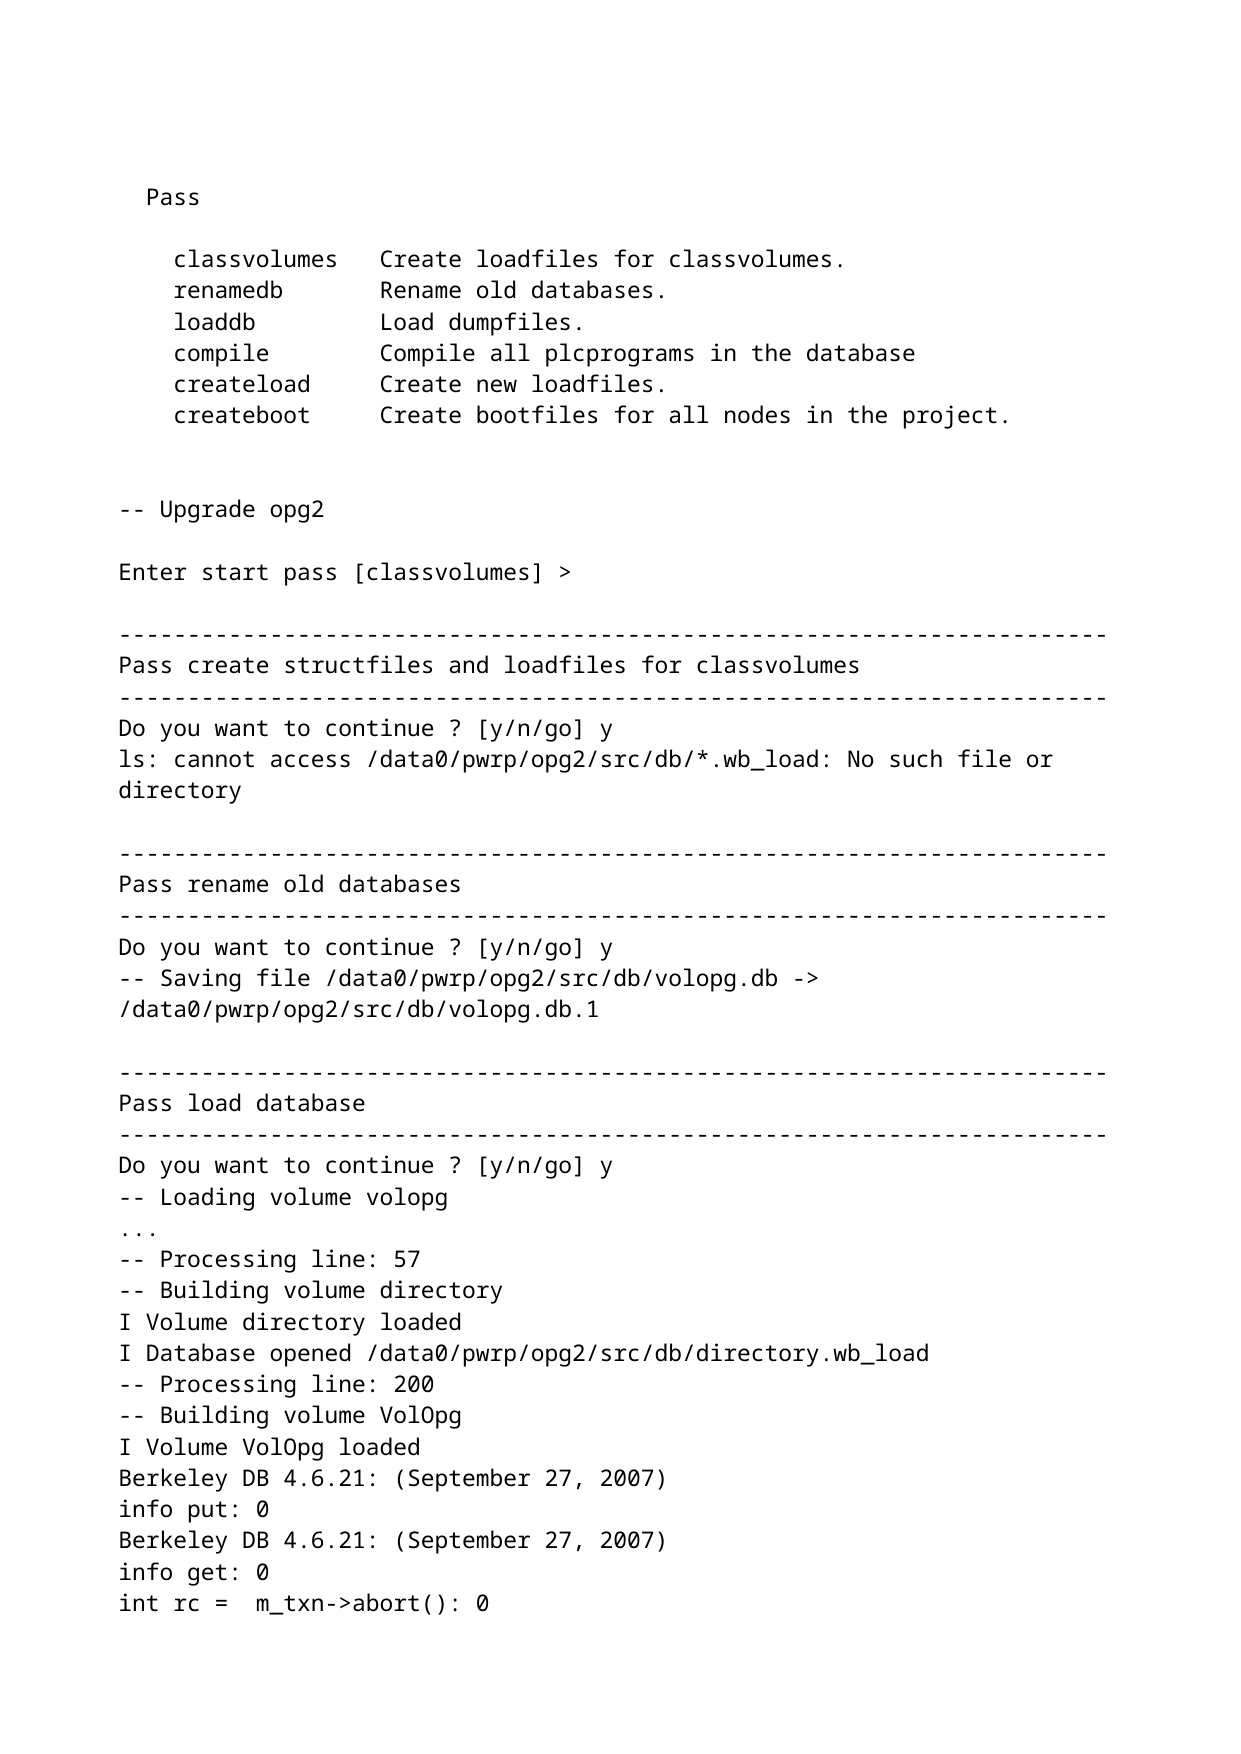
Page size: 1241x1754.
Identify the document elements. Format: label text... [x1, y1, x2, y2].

text ------------------------------------------------------------------------Pass load database [118, 1056, 1122, 1118]
text -- Loading volume volopg [118, 1181, 1122, 1212]
text Berkeley DB 4.6.21: (September 27, 2007) [118, 1462, 1122, 1493]
text Pass [118, 181, 1122, 212]
text ------------------------------------------------------------------------Do you want to continue ? [y/n/go] y [118, 1118, 1122, 1181]
text createload Create new loadfiles. [118, 368, 1122, 399]
text -- Processing line: 57 [118, 1243, 1122, 1274]
text classvolumes Create loadfiles for classvolumes. [118, 243, 1122, 274]
text ls: cannot access /data0/pwrp/opg2/src/db/*.wb_load: No such file or directory [118, 743, 1122, 806]
text -- Upgrade opg2 [118, 493, 1122, 524]
text ------------------------------------------------------------------------ Pass rename old databases [118, 837, 1122, 899]
text ------------------------------------------------------------------------Do you want to continue ? [y/n/go] y [118, 899, 1122, 962]
text -- Saving file /data0/pwrp/opg2/src/db/volopg.db -> /data0/pwrp/opg2/src/db/volopg.db.1 [118, 962, 1122, 1024]
text ... [118, 1212, 1122, 1243]
text compile Compile all plcprograms in the database [118, 337, 1122, 368]
text loaddb Load dumpfiles. [118, 306, 1122, 337]
text ------------------------------------------------------------------------ Pass create structfiles and loadfiles for classvolumes [118, 618, 1122, 681]
text Enter start pass [classvolumes] > [118, 556, 1122, 587]
text Berkeley DB 4.6.21: (September 27, 2007) [118, 1524, 1122, 1556]
text I Volume VolOpg loaded [118, 1431, 1122, 1462]
text info put: 0 [118, 1493, 1122, 1524]
text -- Building volume directory [118, 1274, 1122, 1306]
text I Volume directory loaded [118, 1306, 1122, 1337]
text info get: 0 [118, 1556, 1122, 1587]
text -- Processing line: 200 [118, 1368, 1122, 1399]
text int rc = m_txn->abort(): 0 [118, 1587, 1122, 1618]
text I Database opened /data0/pwrp/opg2/src/db/directory.wb_load [118, 1337, 1122, 1368]
text renamedb Rename old databases. [118, 274, 1122, 306]
text createboot Create bootfiles for all nodes in the project. [118, 399, 1122, 431]
text ------------------------------------------------------------------------Do you want to continue ? [y/n/go] y [118, 681, 1122, 743]
text -- Building volume VolOpg [118, 1399, 1122, 1431]
